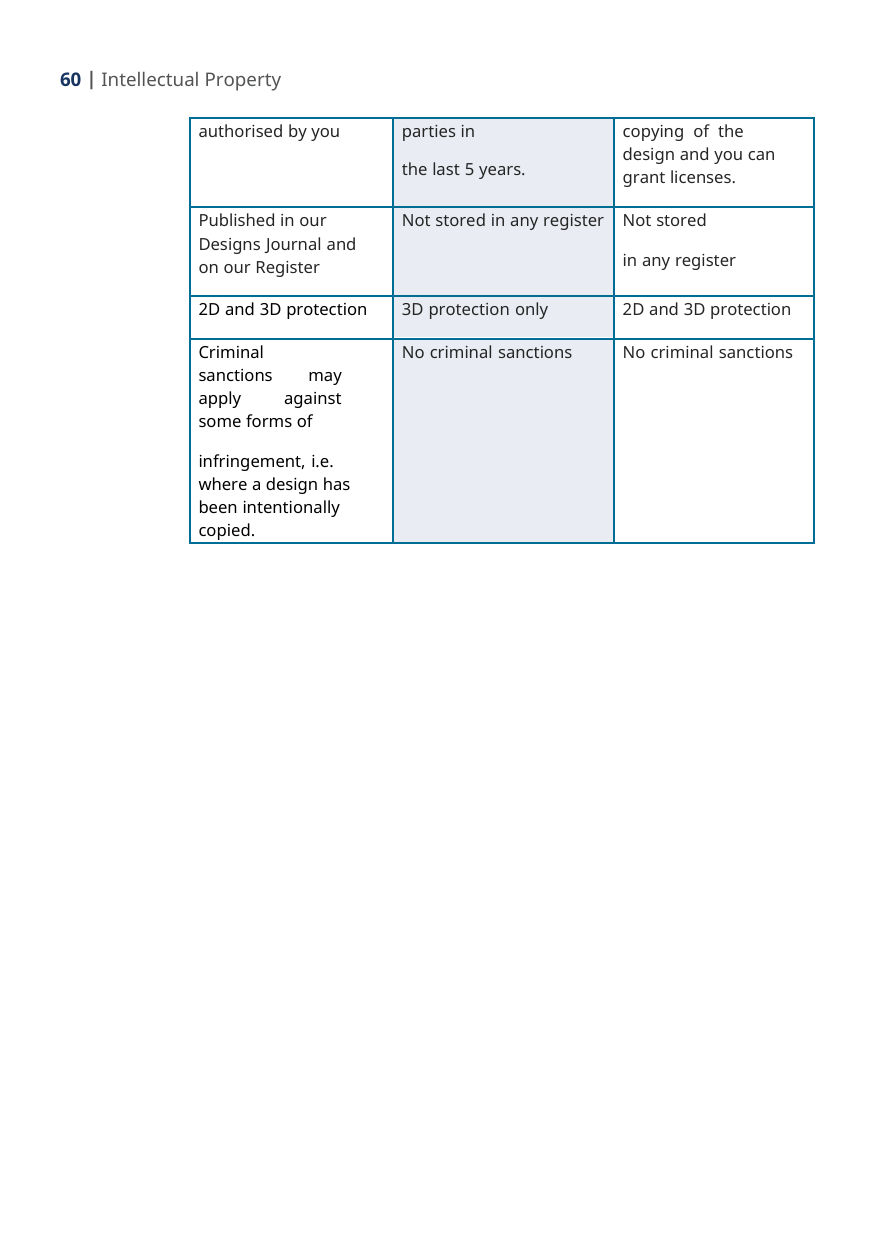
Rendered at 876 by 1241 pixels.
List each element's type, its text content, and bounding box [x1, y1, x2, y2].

table_cell 3D protection only [394, 297, 613, 337]
table_cell Not stored in any register [394, 208, 613, 295]
table_cell 2D and 3D protection [615, 297, 813, 337]
table_cell authorised by you [191, 119, 392, 206]
table_cell Criminal sanctions may apply against some forms of infringement, i.e. where a design has been intentionally copied. [191, 340, 392, 542]
table_cell Published in our Designs Journal and on our Register [191, 208, 392, 295]
table_cell copying of the design and you can grant licenses. [615, 119, 813, 206]
table_cell 2D and 3D protection [191, 297, 392, 337]
table_cell No criminal sanctions [615, 340, 813, 542]
table_cell parties in the last 5 years. [394, 119, 613, 206]
table_cell Not stored in any register [615, 208, 813, 295]
table_cell No criminal sanctions [394, 340, 613, 542]
